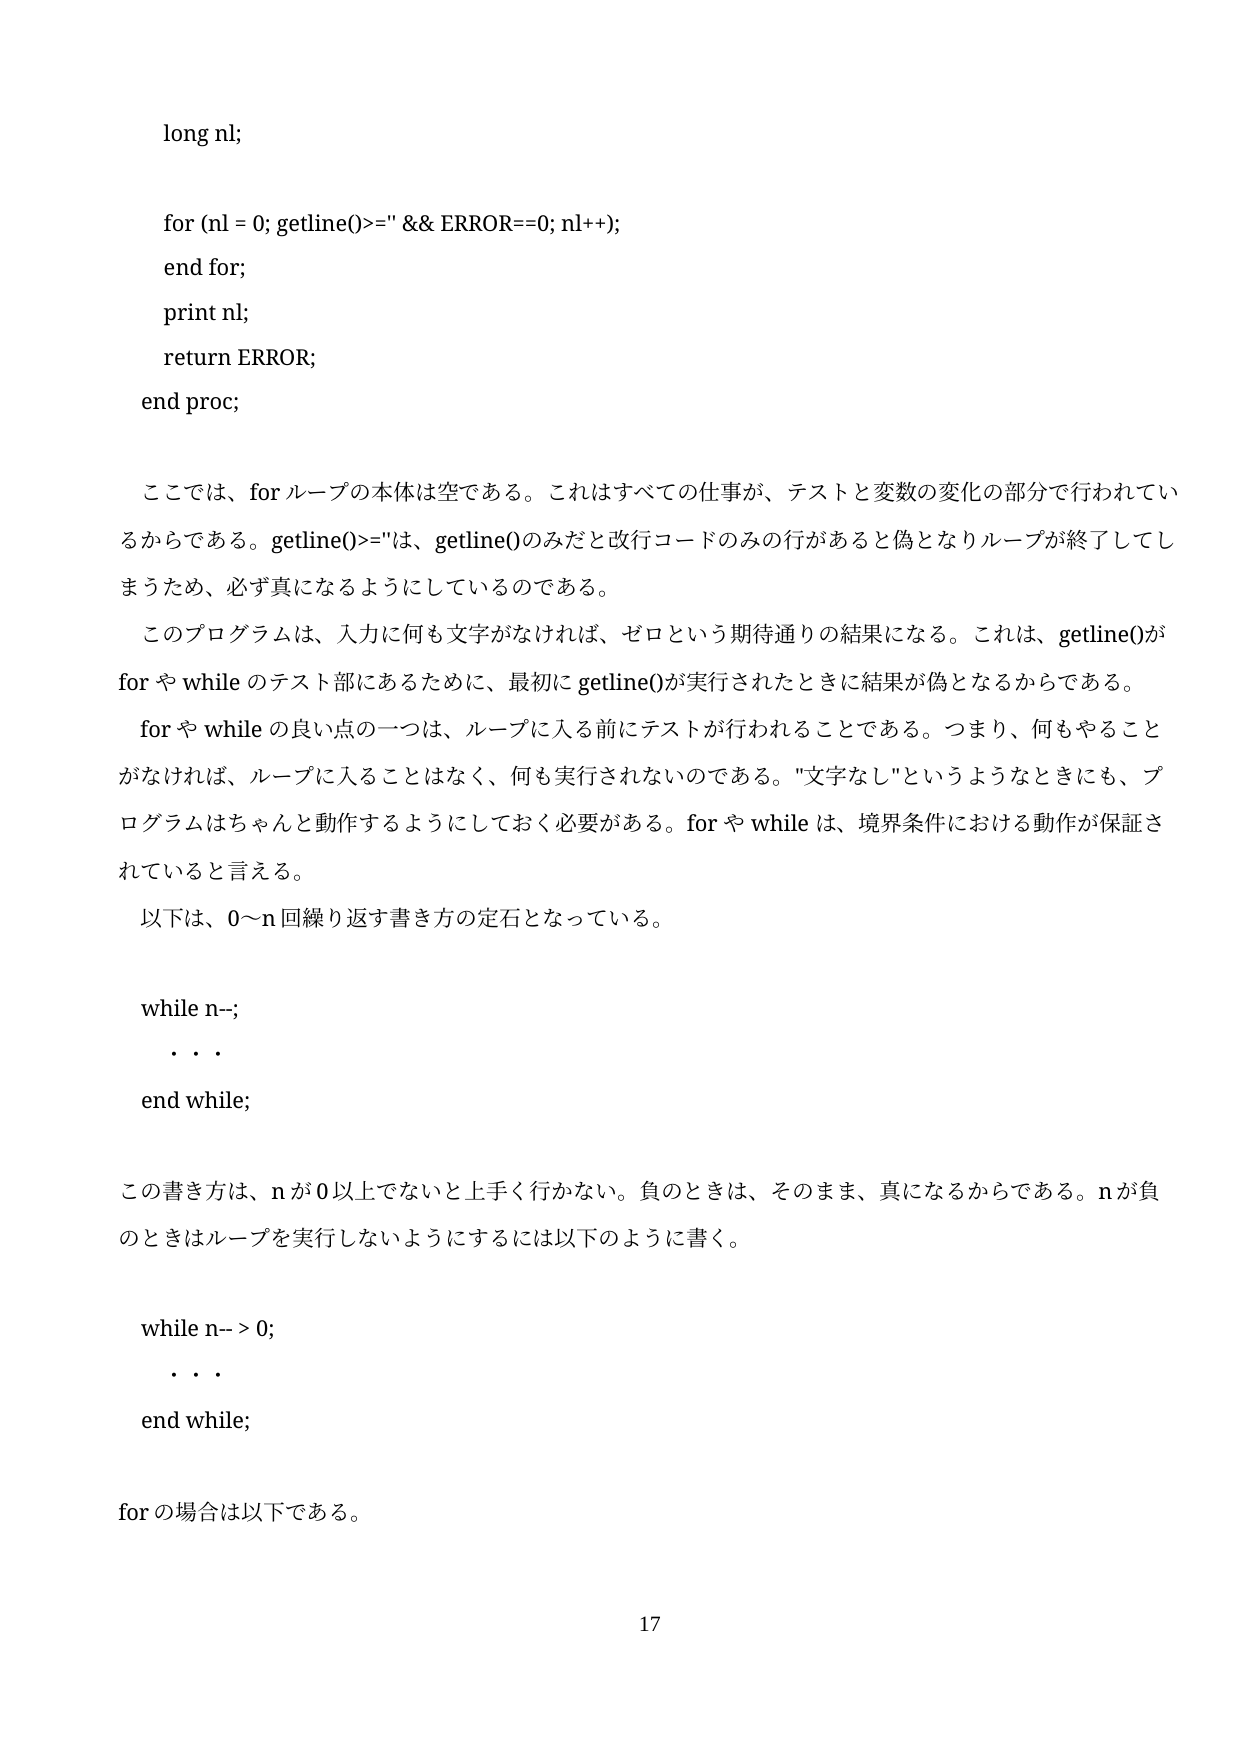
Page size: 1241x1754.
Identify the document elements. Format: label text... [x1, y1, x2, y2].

text end while; [118, 1085, 1181, 1115]
text return ERROR; [118, 342, 1181, 371]
text ・・・ [118, 1358, 1181, 1389]
text ・・・ [118, 1038, 1181, 1069]
text end proc; [118, 386, 1181, 416]
text forの場合は以下である。 [118, 1495, 1181, 1526]
text このプログラムは、入力に何も文字がなければ、ゼロという期待通りの結果になる。これは、getline()がfor や while のテスト部にあるために、最初にgetline()が実行されたときに結果が偽となるからである。 [118, 617, 1181, 696]
text end for; [118, 252, 1181, 282]
text この書き方は、nが0以上でないと上手く行かない。負のときは、そのまま、真になるからである。nが負のときはループを実行しないようにするには以下のように書く。 [118, 1174, 1181, 1253]
text for や while の良い点の一つは、ループに入る前にテストが行われることである。つまり、何もやることがなければ、ループに入ることはなく、何も実行されないのである。"文字なし"というようなときにも、プログラムはちゃんと動作するようにしておく必要がある。for や while は、境界条件における動作が保証されていると言える。 [118, 712, 1181, 885]
text for (nl = 0; getline()>='' && ERROR==0; nl++); [118, 207, 1181, 237]
text long nl; [118, 118, 1181, 148]
text ここでは、forループの本体は空である。これはすべての仕事が、テストと変数の変化の部分で行われているからである。getline()>=''は、getline()のみだと改行コードのみの行があると偽となりループが終了してしまうため、必ず真になるようにしているのである。 [118, 476, 1181, 602]
text 以下は、0～n回繰り返す書き方の定石となっている。 [118, 901, 1181, 933]
text while n-- > 0; [118, 1313, 1181, 1343]
text print nl; [118, 297, 1181, 327]
text end while; [118, 1405, 1181, 1435]
text while n--; [118, 993, 1181, 1023]
